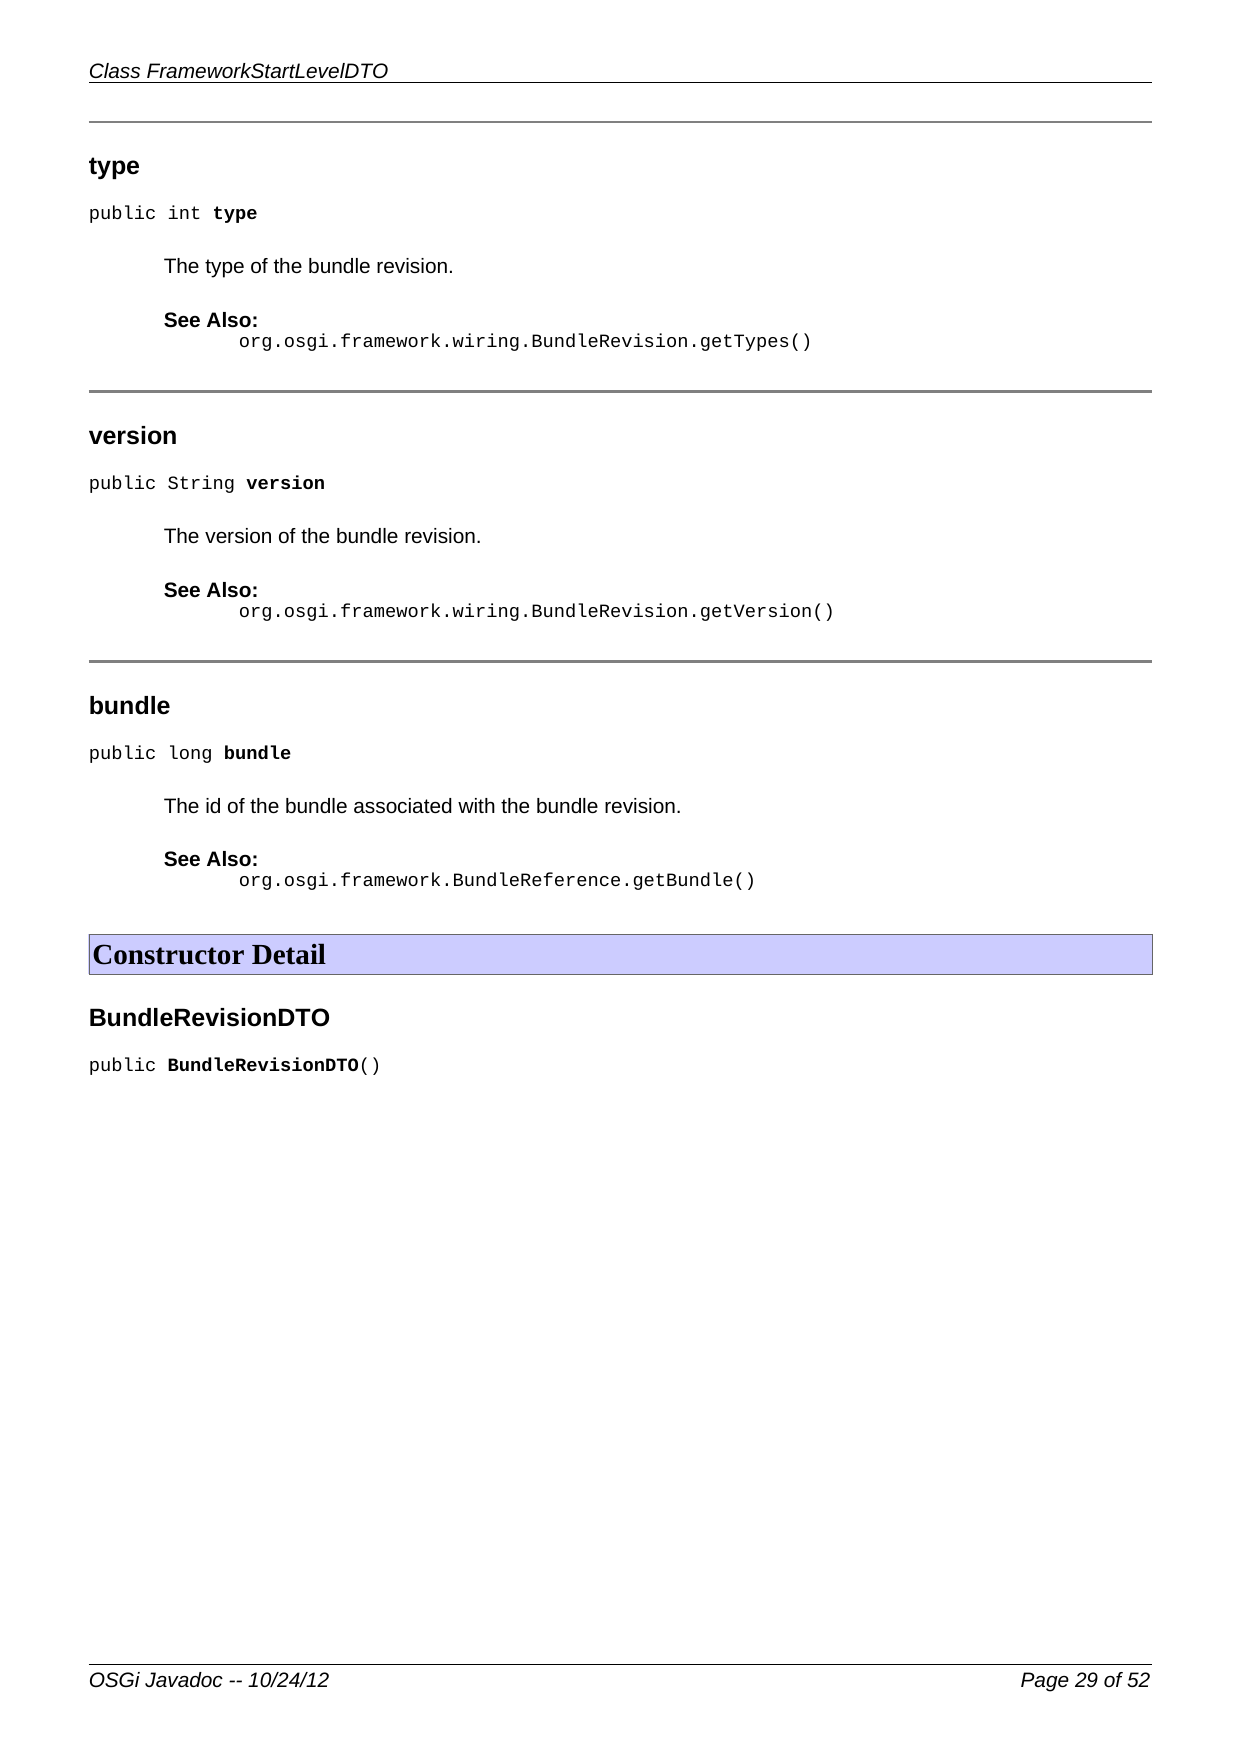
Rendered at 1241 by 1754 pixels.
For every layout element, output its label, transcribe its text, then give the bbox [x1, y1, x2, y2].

subtitle bundle [88, 691, 1152, 719]
text See Also: [163, 847, 1152, 871]
text The type of the bundle revision. [163, 254, 1152, 278]
text public String version [88, 474, 1152, 495]
text public BundleRevisionDTO() [88, 1056, 1152, 1077]
text org.osgi.framework.BundleReference.getBundle() [238, 871, 1152, 892]
text See Also: [163, 577, 1152, 601]
subtitle type [88, 151, 1152, 180]
text public long bundle [88, 744, 1152, 765]
text org.osgi.framework.wiring.BundleRevision.getVersion() [238, 601, 1152, 623]
subtitle version [88, 421, 1152, 450]
text The version of the bundle revision. [163, 524, 1152, 548]
subtitle BundleRevisionDTO [88, 1003, 1152, 1032]
text See Also: [163, 307, 1152, 331]
subtitle Constructor Detail [90, 935, 1152, 974]
text org.osgi.framework.wiring.BundleRevision.getTypes() [238, 331, 1152, 353]
text public int type [88, 204, 1152, 225]
text The id of the bundle associated with the bundle revision. [163, 794, 1152, 818]
